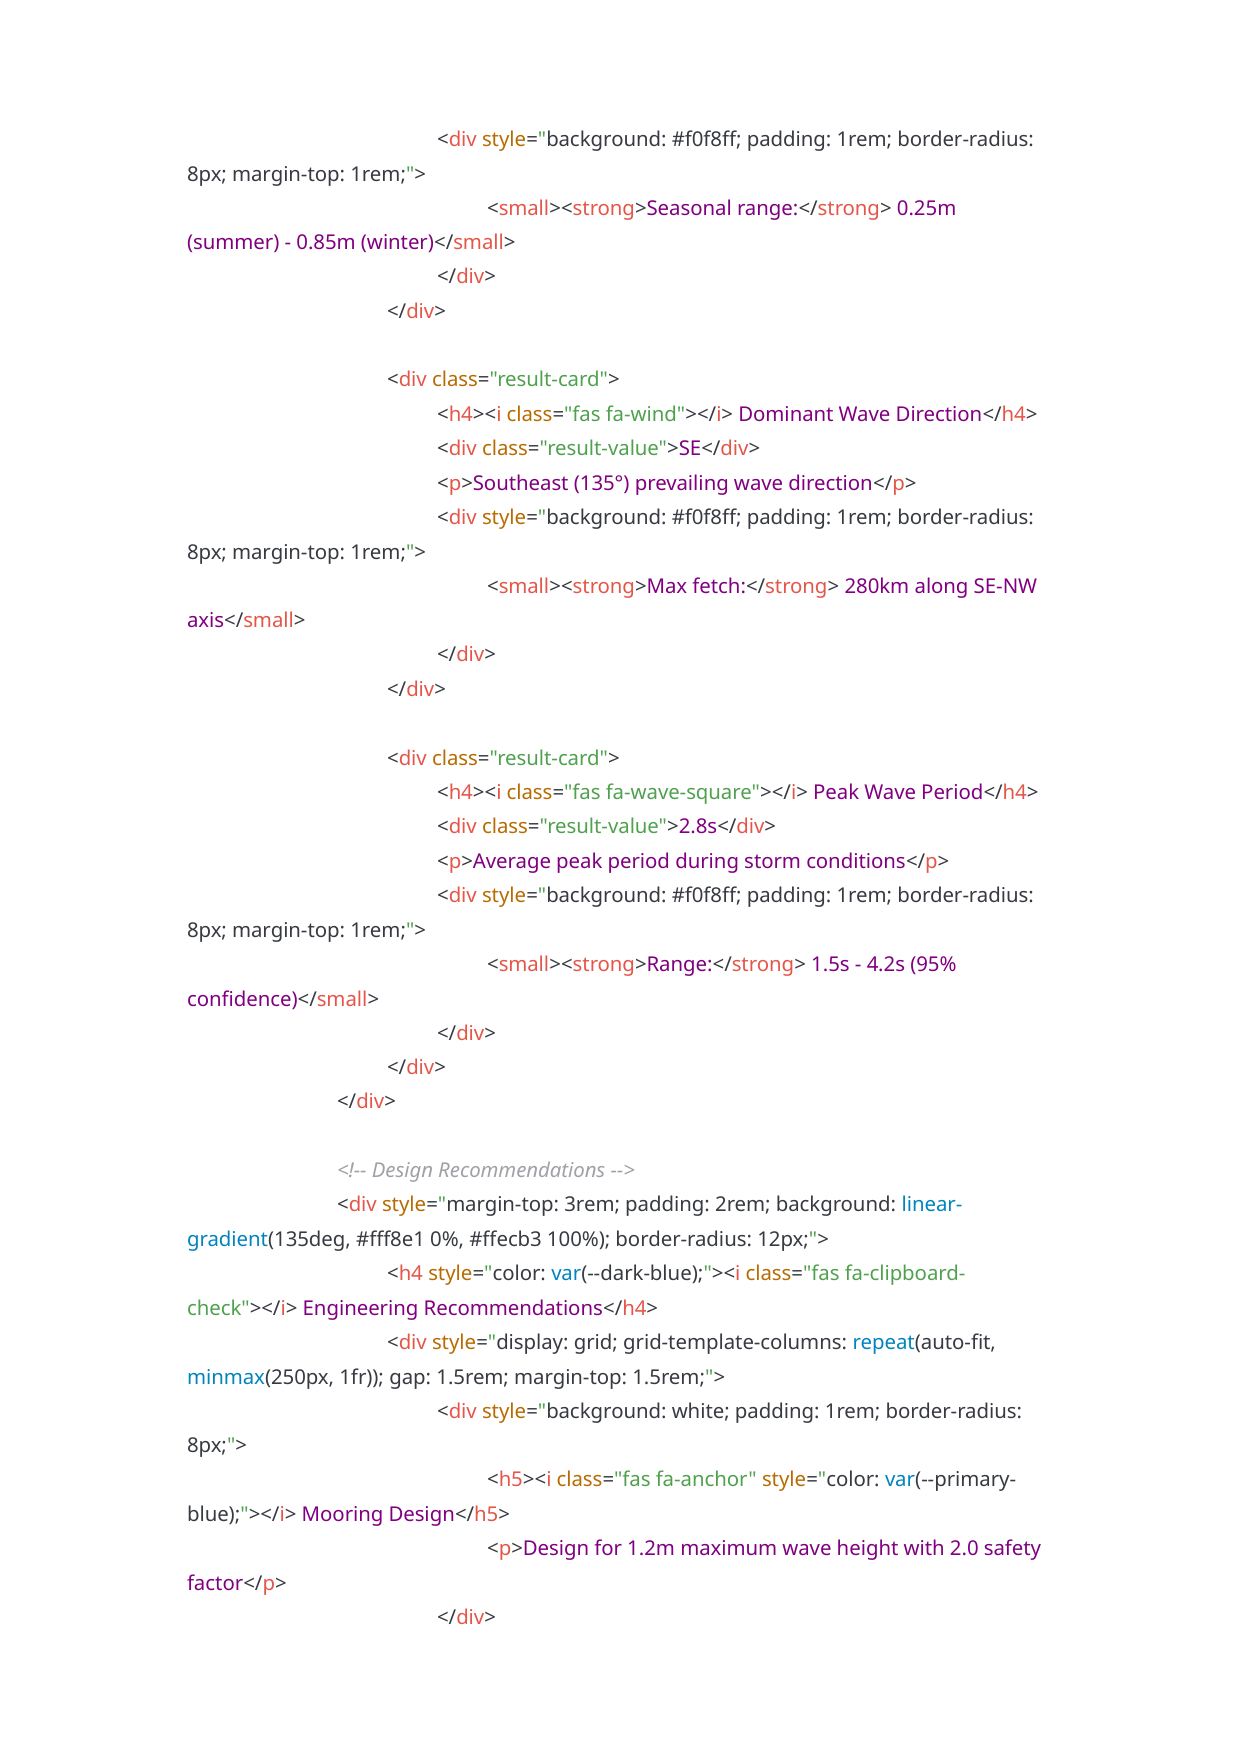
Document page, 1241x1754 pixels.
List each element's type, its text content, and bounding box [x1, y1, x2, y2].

text <div style="background: #f0f8ff; padding: 1rem; border-radius: 8px; margin-top: 1rem;"> [187, 874, 1053, 943]
text <div class="result-card"> [187, 359, 1053, 393]
text <h4><i class="fas fa-wind"></i> Dominant Wave Direction</h4> [187, 393, 1053, 427]
text </div> [187, 634, 1053, 668]
text </div> [187, 668, 1053, 702]
text </div> [187, 256, 1053, 290]
text </div> [187, 1046, 1053, 1081]
text </div> [187, 1596, 1053, 1631]
text <div style="margin-top: 3rem; padding: 2rem; background: linear-gradient(135deg, #fff8e1 0%, #ffecb3 100%); border-radius: 12px;"> [187, 1184, 1053, 1252]
text <h4><i class="fas fa-wave-square"></i> Peak Wave Period</h4> [187, 771, 1053, 806]
text <div class="result-card"> [187, 737, 1053, 771]
text <p>Average peak period during storm conditions</p> [187, 840, 1053, 874]
text <div class="result-value">2.8s</div> [187, 806, 1053, 840]
text <div class="result-value">SE</div> [187, 427, 1053, 462]
text </div> [187, 1012, 1053, 1046]
text <p>Design for 1.2m maximum wave height with 2.0 safety factor</p> [187, 1527, 1053, 1596]
text <div style="background: white; padding: 1rem; border-radius: 8px;"> [187, 1390, 1053, 1459]
text <!-- Design Recommendations --> [187, 1149, 1053, 1184]
text <small><strong>Max fetch:</strong> 280km along SE-NW axis</small> [187, 565, 1053, 634]
text </div> [187, 290, 1053, 324]
text <h4 style="color: var(--dark-blue);"><i class="fas fa-clipboard-check"></i> Engineering Recommendations</h4> [187, 1252, 1053, 1321]
text <p>Southeast (135°) prevailing wave direction</p> [187, 462, 1053, 496]
text <h5><i class="fas fa-anchor" style="color: var(--primary-blue);"></i> Mooring Design</h5> [187, 1459, 1053, 1527]
text <div style="display: grid; grid-template-columns: repeat(auto-fit, minmax(250px, 1fr)); gap: 1.5rem; margin-top: 1.5rem;"> [187, 1321, 1053, 1390]
text <div style="background: #f0f8ff; padding: 1rem; border-radius: 8px; margin-top: 1rem;"> [187, 496, 1053, 565]
text <small><strong>Seasonal range:</strong> 0.25m (summer) - 0.85m (winter)</small> [187, 187, 1053, 256]
text <small><strong>Range:</strong> 1.5s - 4.2s (95% confidence)</small> [187, 943, 1053, 1012]
text </div> [187, 1081, 1053, 1115]
text <div style="background: #f0f8ff; padding: 1rem; border-radius: 8px; margin-top: 1rem;"> [187, 118, 1053, 187]
